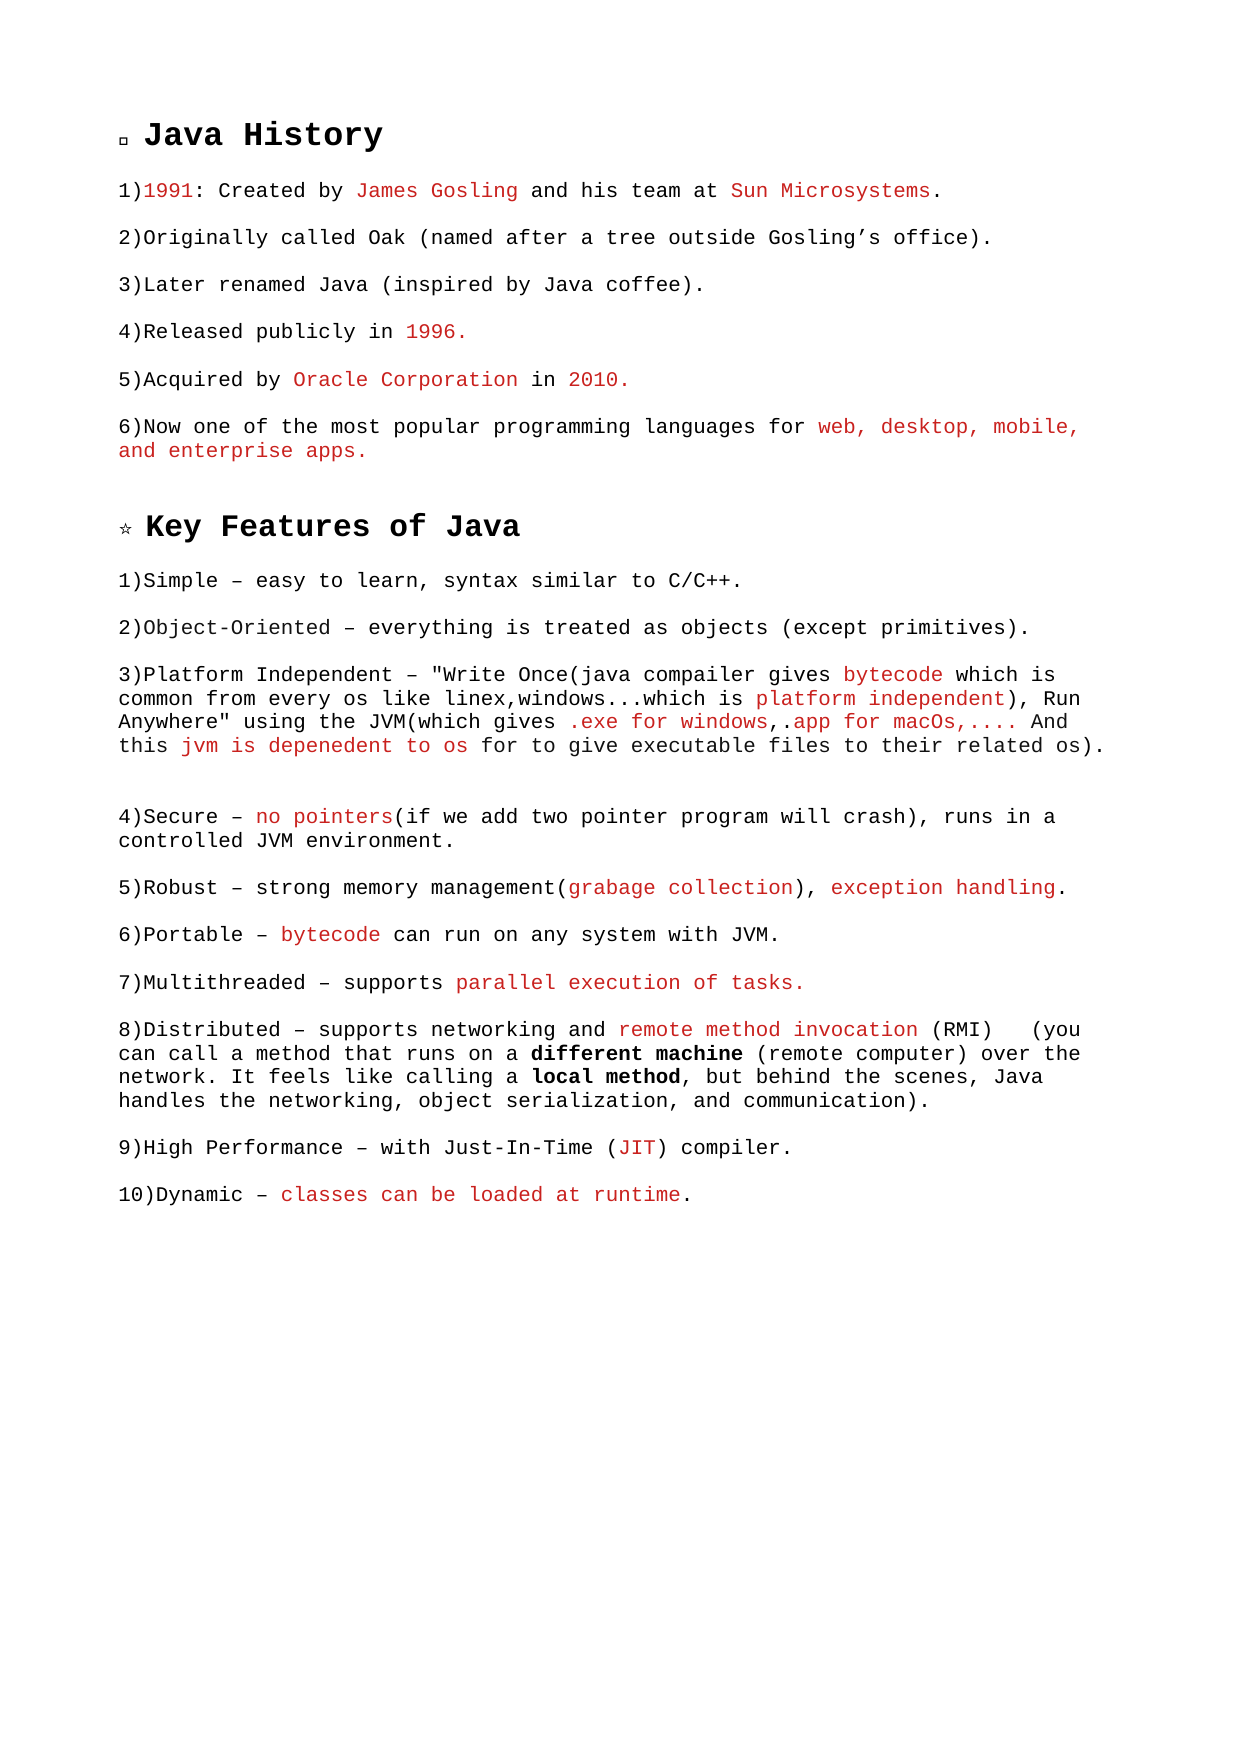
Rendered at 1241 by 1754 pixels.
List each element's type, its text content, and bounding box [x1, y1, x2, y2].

text 5)Acquired by Oracle Corporation in 2010. [118, 369, 1122, 392]
text 3)Later renamed Java (inspired by Java coffee). [118, 274, 1122, 298]
text 1)Simple – easy to learn, syntax similar to C/C++. [118, 570, 1122, 593]
text 2)Originally called Oak (named after a tree outside Gosling’s office). [118, 227, 1122, 251]
text 6)Now one of the most popular programming languages for web, desktop, mobile, and enterprise apps. [118, 416, 1122, 463]
text 9)High Performance – with Just-In-Time (JIT) compiler. [118, 1137, 1122, 1161]
text 5)Robust – strong memory management(grabage collection), exception handling. [118, 877, 1122, 901]
text 7)Multithreaded – supports parallel execution of tasks. [118, 972, 1122, 995]
text 10)Dynamic – classes can be loaded at runtime. [118, 1184, 1122, 1208]
text 📜 Java History [118, 118, 1122, 156]
text 3)Platform Independent – "Write Once(java compailer gives bytecode which is common from every os like linex,windows...which is platform independent), Run Anywhere" using the JVM(which gives .exe for windows,.app for macOs,.... And this jvm is depenedent to os for to give executable files to their related os). [118, 664, 1122, 759]
text 4)Secure – no pointers(if we add two pointer program will crash), runs in a controlled JVM environment. [118, 806, 1122, 853]
text 1)1991: Created by James Gosling and his team at Sun Microsystems. [118, 179, 1122, 203]
text 8)Distributed – supports networking and remote method invocation (RMI) (you can call a method that runs on a different machine (remote computer) over the network. It feels like calling a local method, but behind the scenes, Java handles the networking, object serialization, and communication). [118, 1019, 1122, 1113]
text 6)Portable – bytecode can run on any system with JVM. [118, 924, 1122, 948]
text ⭐ Key Features of Java [118, 511, 1122, 546]
text 2)Object-Oriented – everything is treated as objects (except primitives). [118, 617, 1122, 641]
text 4)Released publicly in 1996. [118, 321, 1122, 345]
